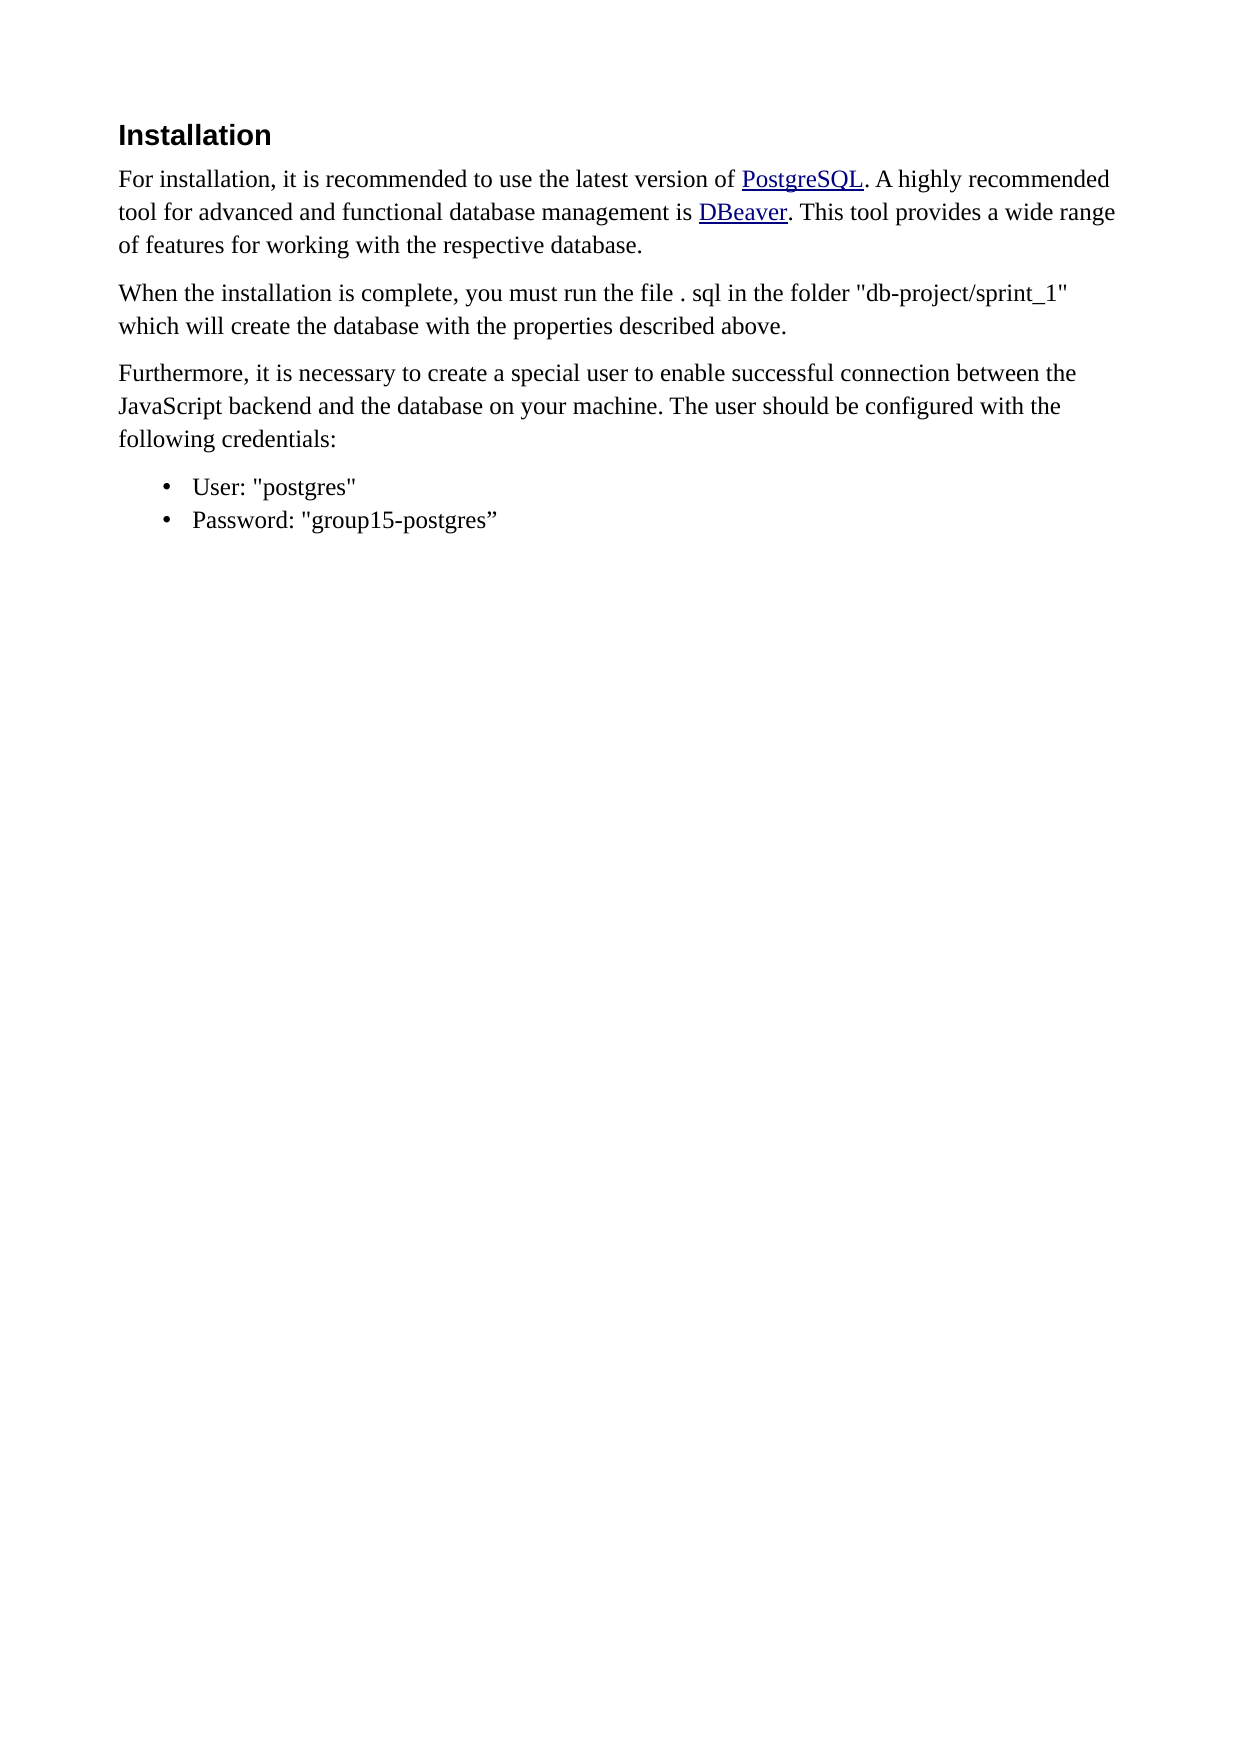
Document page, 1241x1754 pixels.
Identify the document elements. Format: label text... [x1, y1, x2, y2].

text Furthermore, it is necessary to create a special user to enable successful connection between the JavaScript backend and the database on your machine. The user should be configured with the following credentials: [118, 358, 1122, 453]
list User: "postgres" [162, 472, 1122, 501]
list Password: "group15-postgres” [162, 505, 1122, 534]
text When the installation is complete, you must run the file . sql in the folder "db-project/sprint_1" which will create the database with the properties described above. [118, 278, 1122, 339]
subtitle Installation [118, 118, 1122, 152]
text For installation, it is recommended to use the latest version of PostgreSQL. A highly recommended tool for advanced and functional database management is DBeaver. This tool provides a wide range of features for working with the respective database. [118, 164, 1122, 259]
